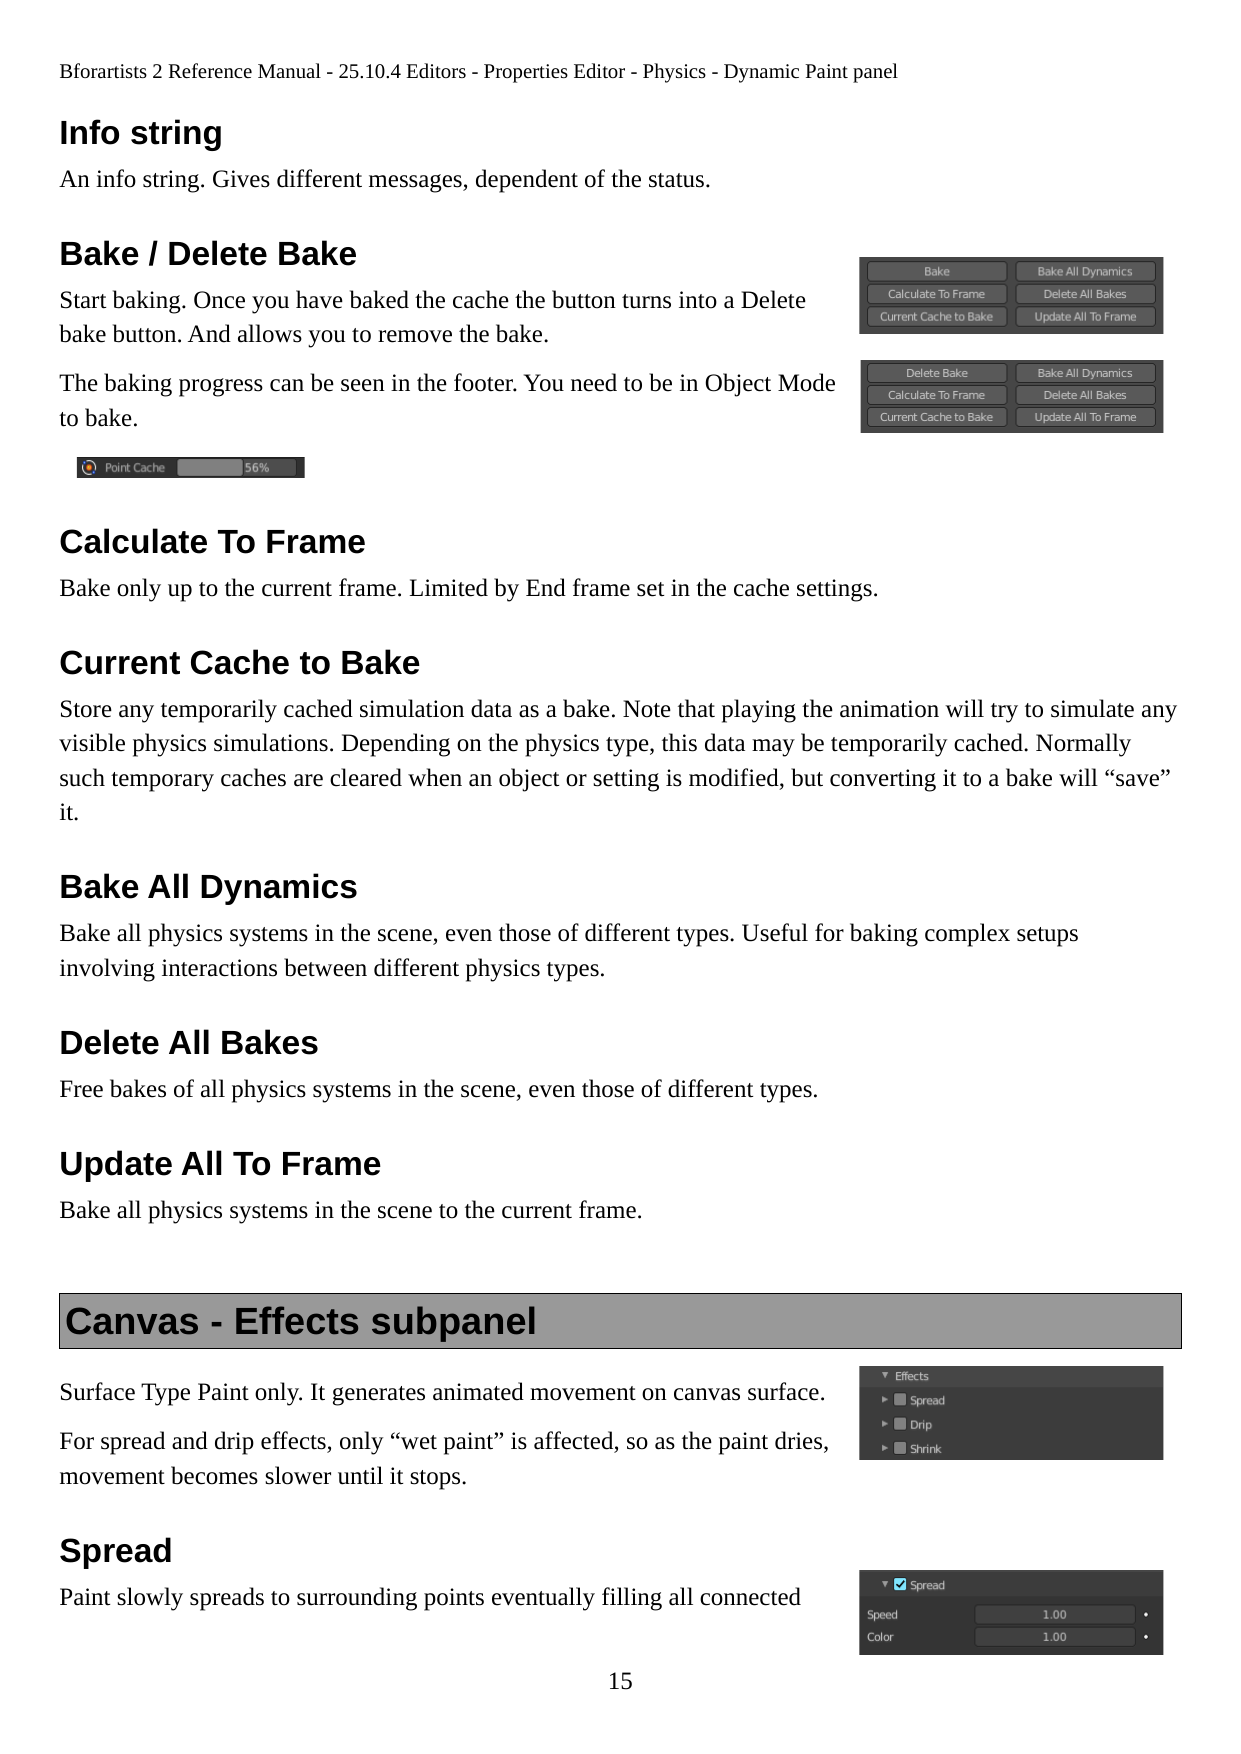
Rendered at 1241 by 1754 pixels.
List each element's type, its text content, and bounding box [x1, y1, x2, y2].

subtitle Bake All Dynamics [59, 867, 1181, 906]
table_header Canvas - Effects subpanel [60, 1294, 1181, 1348]
subtitle Update All To Frame [59, 1144, 1181, 1182]
text Bake all physics systems in the scene, even those of different types. Useful for baking complex setups involving interactions between different physics types. [59, 918, 1181, 982]
subtitle Current Cache to Bake [59, 643, 1181, 681]
text An info string. Gives different messages, dependent of the status. [59, 164, 1181, 192]
text The baking progress can be seen in the footer. You need to be in Object Mode to bake. [59, 368, 860, 432]
text Paint slowly spreads to surrounding points eventually filling all connected [59, 1582, 859, 1611]
subtitle Spread [59, 1531, 1181, 1569]
subtitle Delete All Bakes [59, 1023, 1181, 1061]
picture [76, 457, 305, 478]
picture [859, 1570, 1164, 1655]
subtitle Info string [59, 113, 1181, 151]
text For spread and drip effects, only “wet paint” is affected, so as the paint dries, movement becomes slower until it stops. [59, 1426, 1181, 1489]
text Free bakes of all physics systems in the scene, even those of different types. [59, 1074, 1181, 1103]
picture [859, 1366, 1164, 1460]
subtitle Bake / Delete Bake [59, 234, 1181, 272]
picture [860, 360, 1164, 433]
text Surface Type Paint only. It generates animated movement on canvas surface. [59, 1377, 859, 1406]
text Bake only up to the current frame. Limited by End frame set in the cache settings. [59, 573, 1181, 602]
text Store any temporarily cached simulation data as a bake. Note that playing the animation will try to simulate any visible physics simulations. Depending on the physics type, this data may be temporarily cached. Normally such temporary caches are cleared when an object or setting is modified, but converting it to a bake will “save” it. [59, 694, 1181, 826]
picture [859, 257, 1164, 334]
subtitle Calculate To Frame [59, 522, 1181, 560]
text Start baking. Once you have baked the cache the button turns into a Delete bake button. And allows you to remove the bake. [59, 285, 1181, 348]
text Bake all physics systems in the scene to the current frame. [59, 1195, 1181, 1224]
